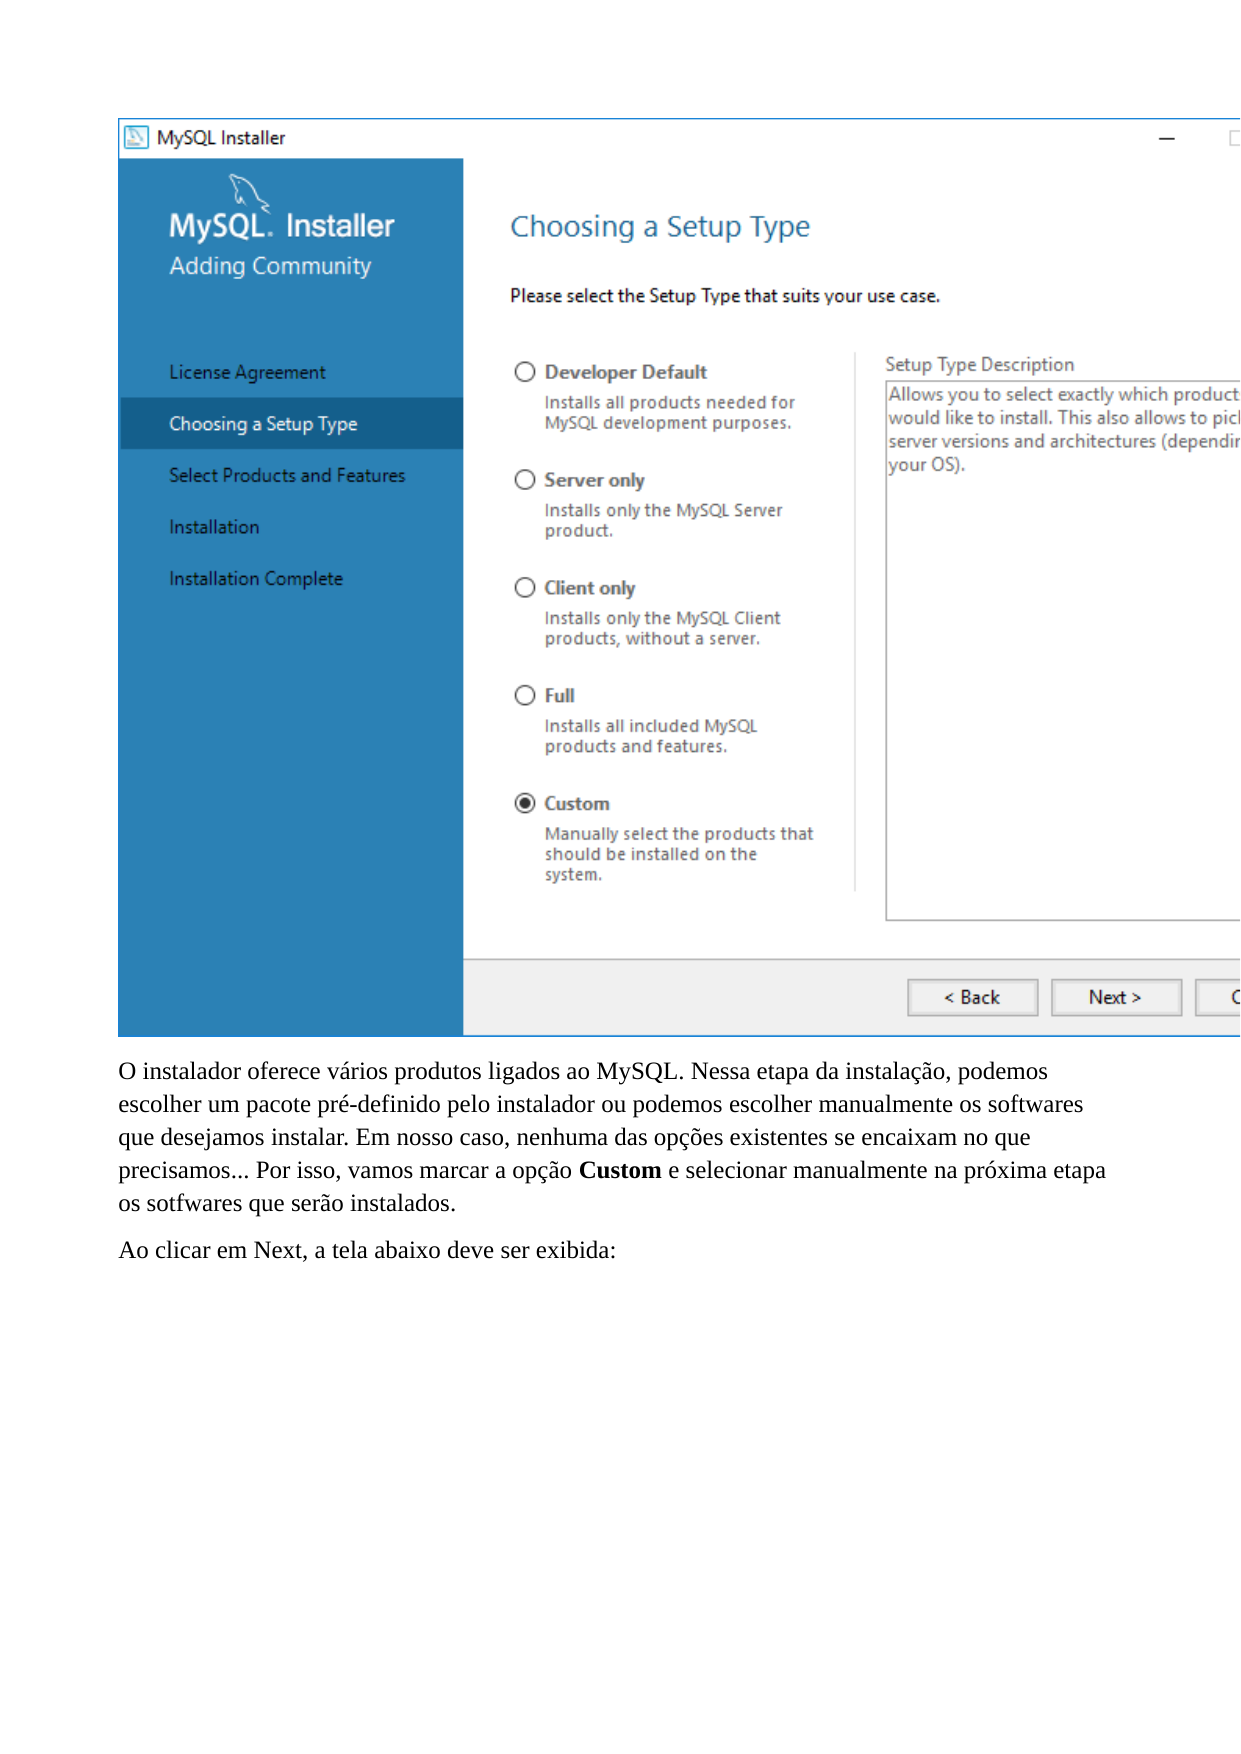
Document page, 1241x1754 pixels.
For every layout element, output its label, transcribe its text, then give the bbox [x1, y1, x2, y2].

text Ao clicar em Next, a tela abaixo deve ser exibida: [118, 1235, 1122, 1264]
text O instalador oferece vários produtos ligados ao MySQL. Nessa etapa da instalação, podemos escolher um pacote pré-definido pelo instalador ou podemos escolher manualmente os softwares que desejamos instalar. Em nosso caso, nenhuma das opções existentes se encaixam no que precisamos... Por isso, vamos marcar a opção Custom e selecionar manualmente na próxima etapa os sotfwares que serão instalados. [118, 1056, 1122, 1217]
picture [118, 118, 1241, 1037]
